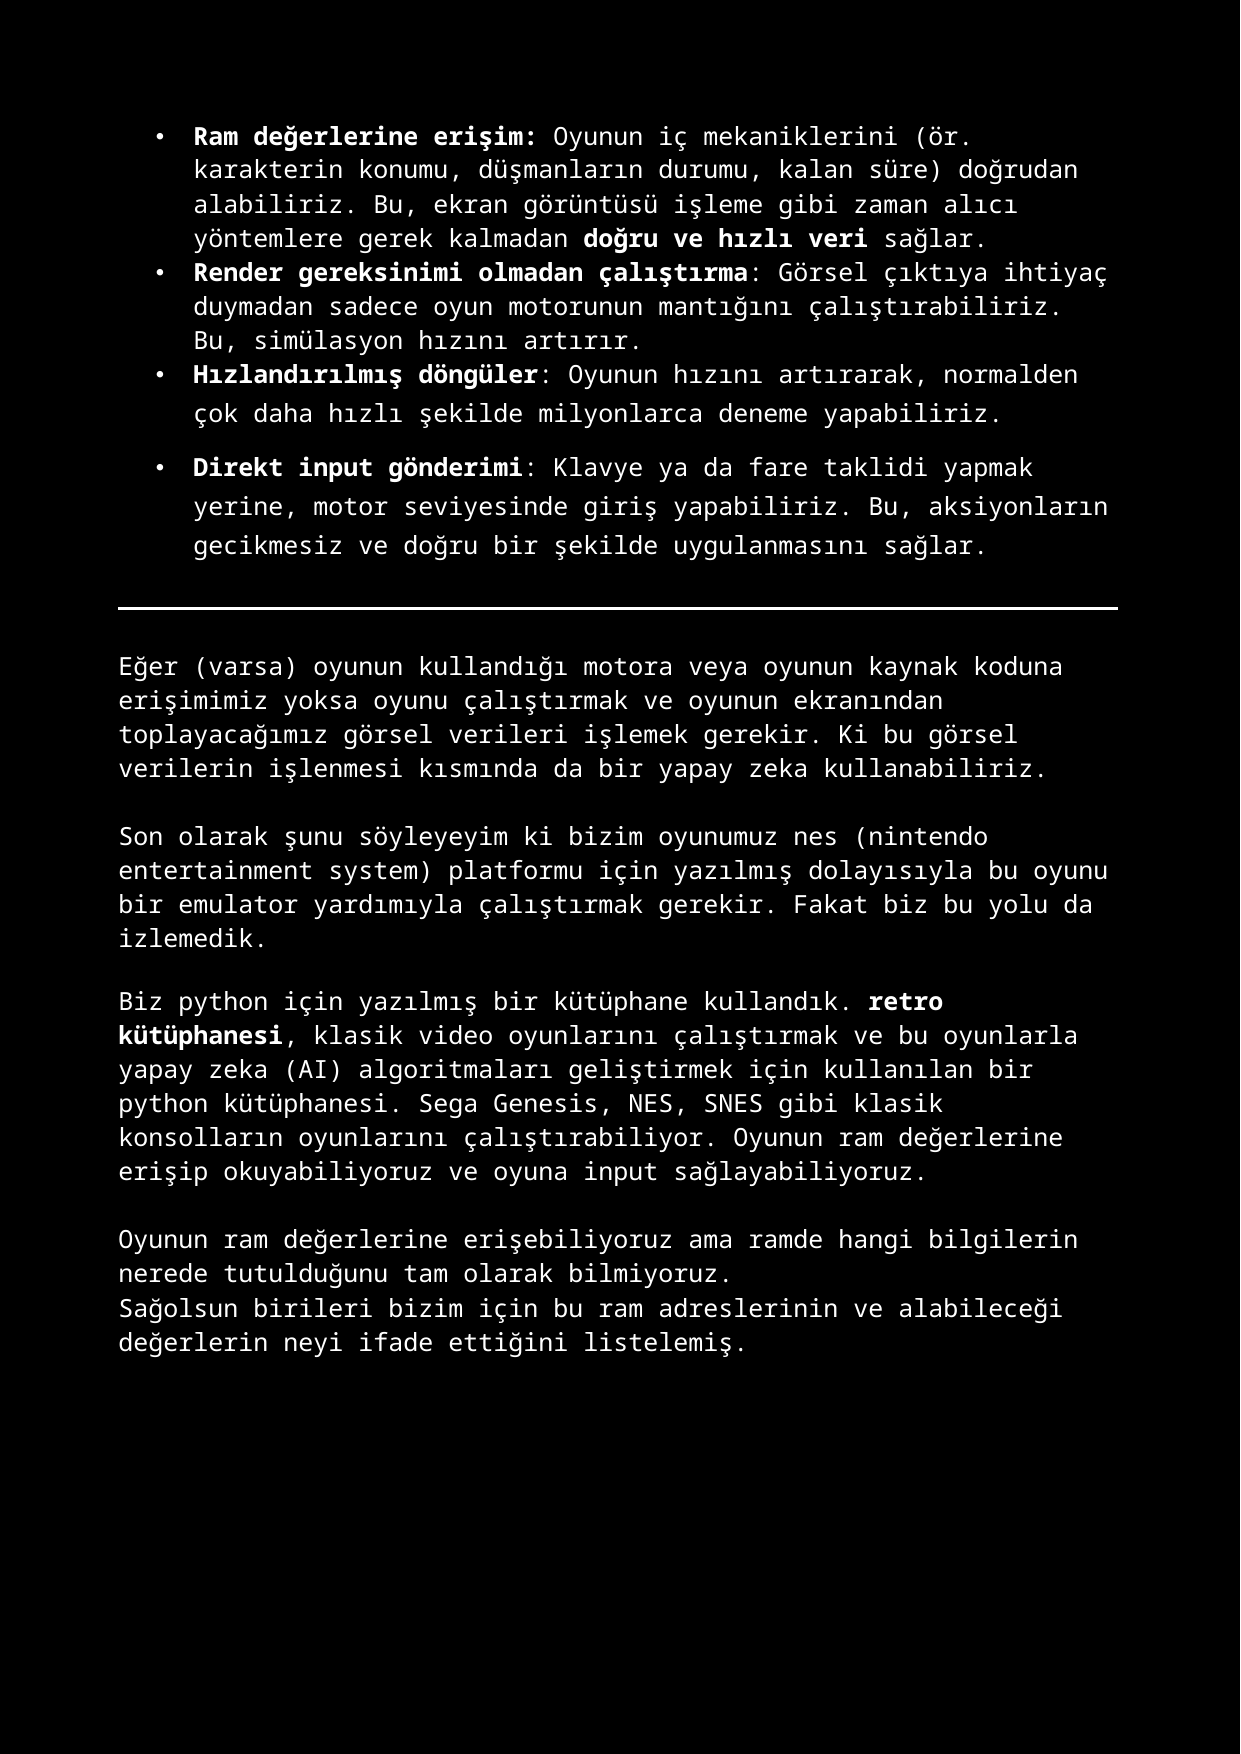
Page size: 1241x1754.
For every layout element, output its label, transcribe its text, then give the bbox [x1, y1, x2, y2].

list Ram değerlerine erişim: Oyunun iç mekaniklerini (ör. karakterin konumu, düşmanların durumu, kalan süre) doğrudan alabiliriz. Bu, ekran görüntüsü işleme gibi zaman alıcı yöntemlere gerek kalmadan doğru ve hızlı veri sağlar. [156, 118, 1122, 254]
list Hızlandırılmış döngüler: Oyunun hızını artırarak, normalden çok daha hızlı şekilde milyonlarca deneme yapabiliriz. [156, 357, 1122, 430]
text Eğer (varsa) oyunun kullandığı motora veya oyunun kaynak koduna erişimimiz yoksa oyunu çalıştırmak ve oyunun ekranından toplayacağımız görsel verileri işlemek gerekir. Ki bu görsel verilerin işlenmesi kısmında da bir yapay zeka kullanabiliriz. [118, 648, 1122, 784]
text Son olarak şunu söyleyeyim ki bizim oyunumuz nes (nintendo entertainment system) platformu için yazılmış dolayısıyla bu oyunu bir emulator yardımıyla çalıştırmak gerekir. Fakat biz bu yolu da izlemedik. [118, 819, 1122, 955]
list Direkt input gönderimi: Klavye ya da fare taklidi yapmak yerine, motor seviyesinde giriş yapabiliriz. Bu, aksiyonların gecikmesiz ve doğru bir şekilde uygulanmasını sağlar. [156, 449, 1122, 562]
list Render gereksinimi olmadan çalıştırma: Görsel çıktıya ihtiyaç duymadan sadece oyun motorunun mantığını çalıştırabiliriz. Bu, simülasyon hızını artırır. [156, 254, 1122, 357]
text Biz python için yazılmış bir kütüphane kullandık. retro kütüphanesi, klasik video oyunlarını çalıştırmak ve bu oyunlarla yapay zeka (AI) algoritmaları geliştirmek için kullanılan bir python kütüphanesi. Sega Genesis, NES, SNES gibi klasik konsolların oyunlarını çalıştırabiliyor. Oyunun ram değerlerine erişip okuyabiliyoruz ve oyuna input sağlayabiliyoruz. Oyunun ram değerlerine erişebiliyoruz ama ramde hangi bilgilerin nerede tutulduğunu tam olarak bilmiyoruz. Sağolsun birileri bizim için bu ram adreslerinin ve alabileceği değerlerin neyi ifade ettiğini listelemiş. [118, 984, 1122, 1358]
